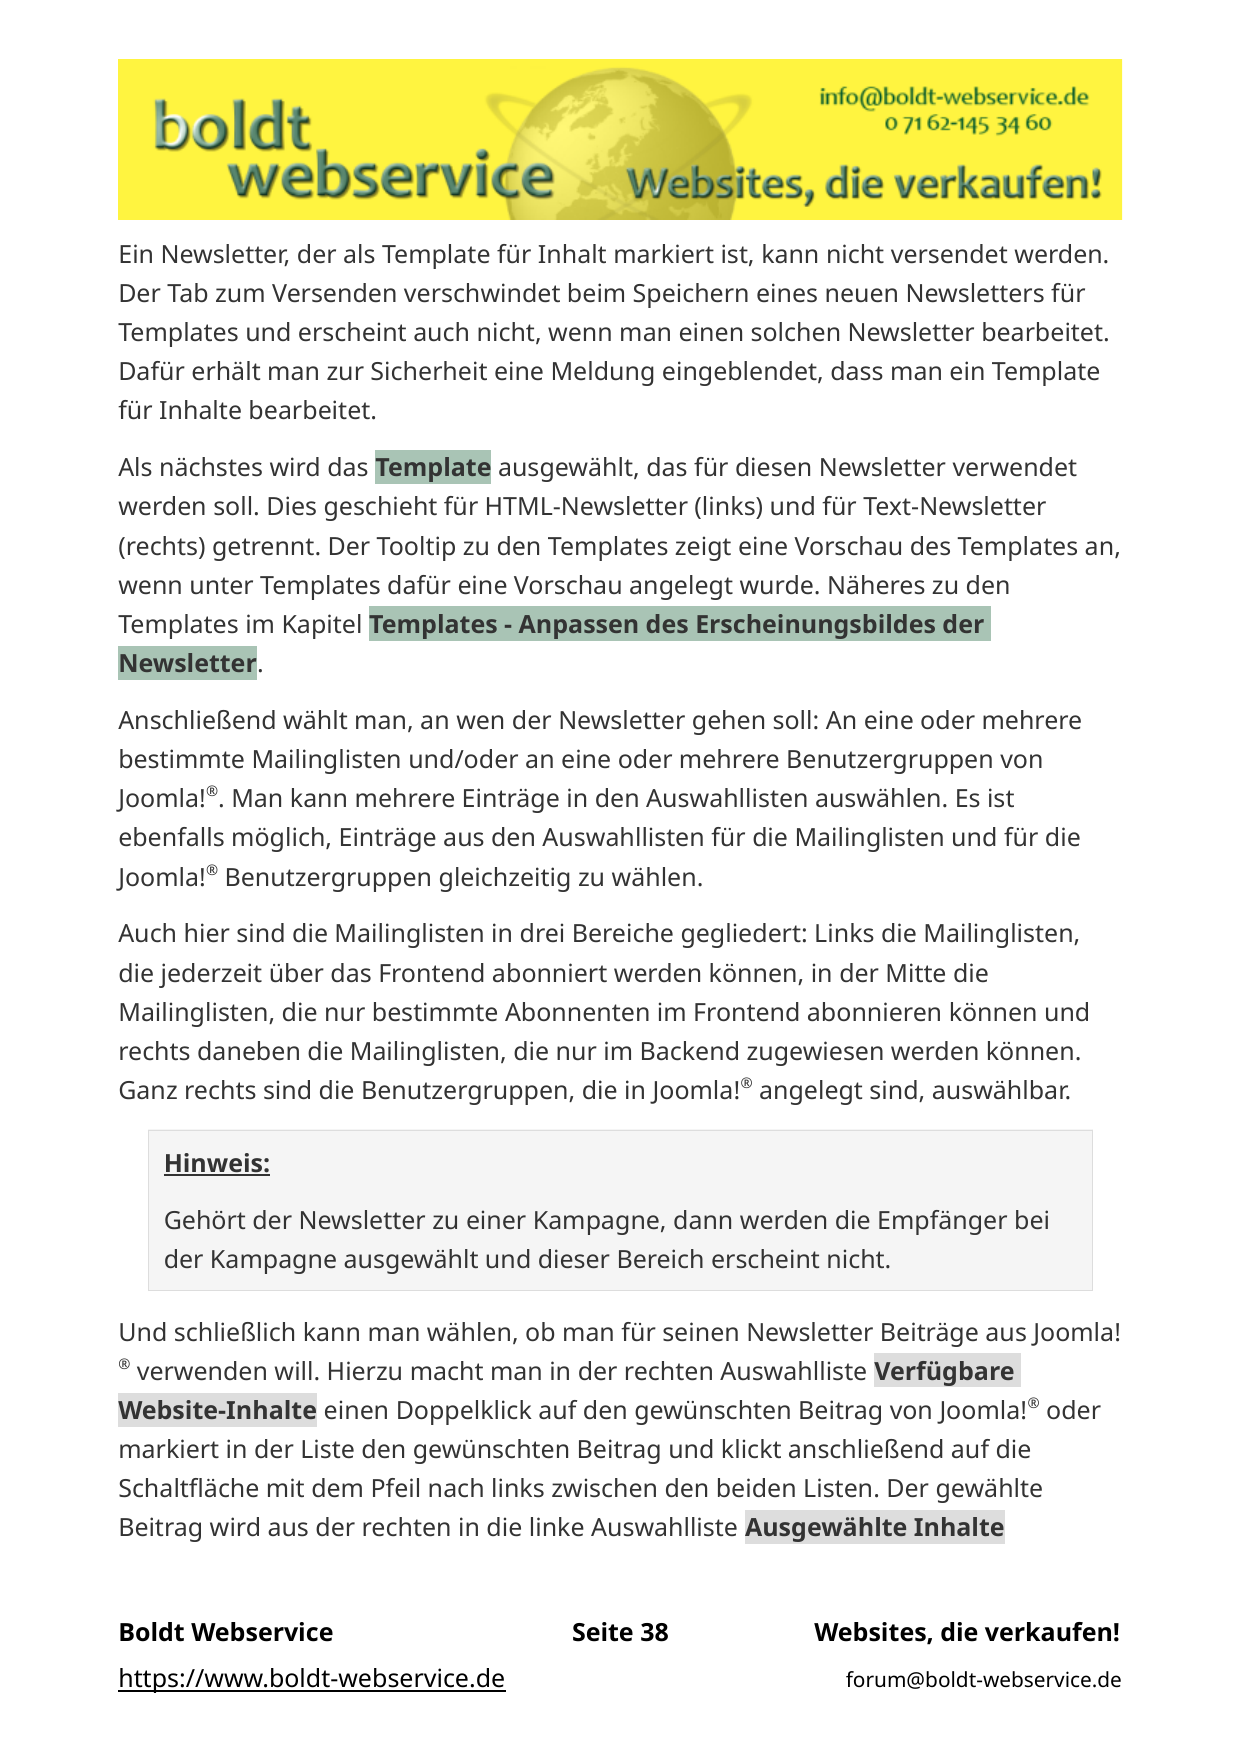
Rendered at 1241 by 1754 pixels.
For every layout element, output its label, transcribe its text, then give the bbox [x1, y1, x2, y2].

text Auch hier sind die Mailinglisten in drei Bereiche gegliedert: Links die Mailinglisten, die jederzeit über das Frontend abonniert werden können, in der Mitte die Mailinglisten, die nur bestimmte Abonnenten im Frontend abonnieren können und rechts daneben die Mailinglisten, die nur im Backend zugewiesen werden können. Ganz rechts sind die Benutzergruppen, die in Joomla!® angelegt sind, auswählbar. [118, 916, 1122, 1107]
text Anschließend wählt man, an wen der Newsletter gehen soll: An eine oder mehrere bestimmte Mailinglisten und/oder an eine oder mehrere Benutzergruppen von Joomla!®. Man kann mehrere Einträge in den Auswahllisten auswählen. Es ist ebenfalls möglich, Einträge aus den Auswahllisten für die Mailinglisten und für die Joomla!® Benutzergruppen gleichzeitig zu wählen. [118, 702, 1122, 893]
text Als nächstes wird das Template ausgewählt, das für diesen Newsletter verwendet werden soll. Dies geschieht für HTML-Newsletter (links) und für Text-Newsletter (rechts) getrennt. Der Tooltip zu den Templates zeigt eine Vorschau des Templates an, wenn unter Templates dafür eine Vorschau angelegt wurde. Näheres zu den Templates im Kapitel Templates - Anpassen des Erscheinungsbildes der Newsletter. [118, 450, 1122, 680]
text Hinweis: [149, 1131, 1092, 1179]
text Und schließlich kann man wählen, ob man für seinen Newsletter Beiträge aus Joomla!® verwenden will. Hierzu macht man in der rechten Auswahlliste Verfügbare Website-Inhalte einen Doppelklick auf den gewünschten Beitrag von Joomla!® oder markiert in der Liste den gewünschten Beitrag und klickt anschließend auf die Schaltfläche mit dem Pfeil nach links zwischen den beiden Listen. Der gewählte Beitrag wird aus der rechten in die linke Auswahlliste Ausgewählte Inhalte [118, 1314, 1122, 1544]
text Gehört der Newsletter zu einer Kampagne, dann werden die Empfänger bei der Kampagne ausgewählt und dieser Bereich erscheint nicht. [149, 1186, 1092, 1290]
text Ein Newsletter, der als Template für Inhalt markiert ist, kann nicht versendet werden. Der Tab zum Versenden verschwindet beim Speichern eines neuen Newsletters für Templates und erscheint auch nicht, wenn man einen solchen Newsletter bearbeitet. Dafür erhält man zur Sicherheit eine Meldung eingeblendet, dass man ein Template für Inhalte bearbeitet. [118, 236, 1122, 427]
picture [118, 59, 1123, 220]
